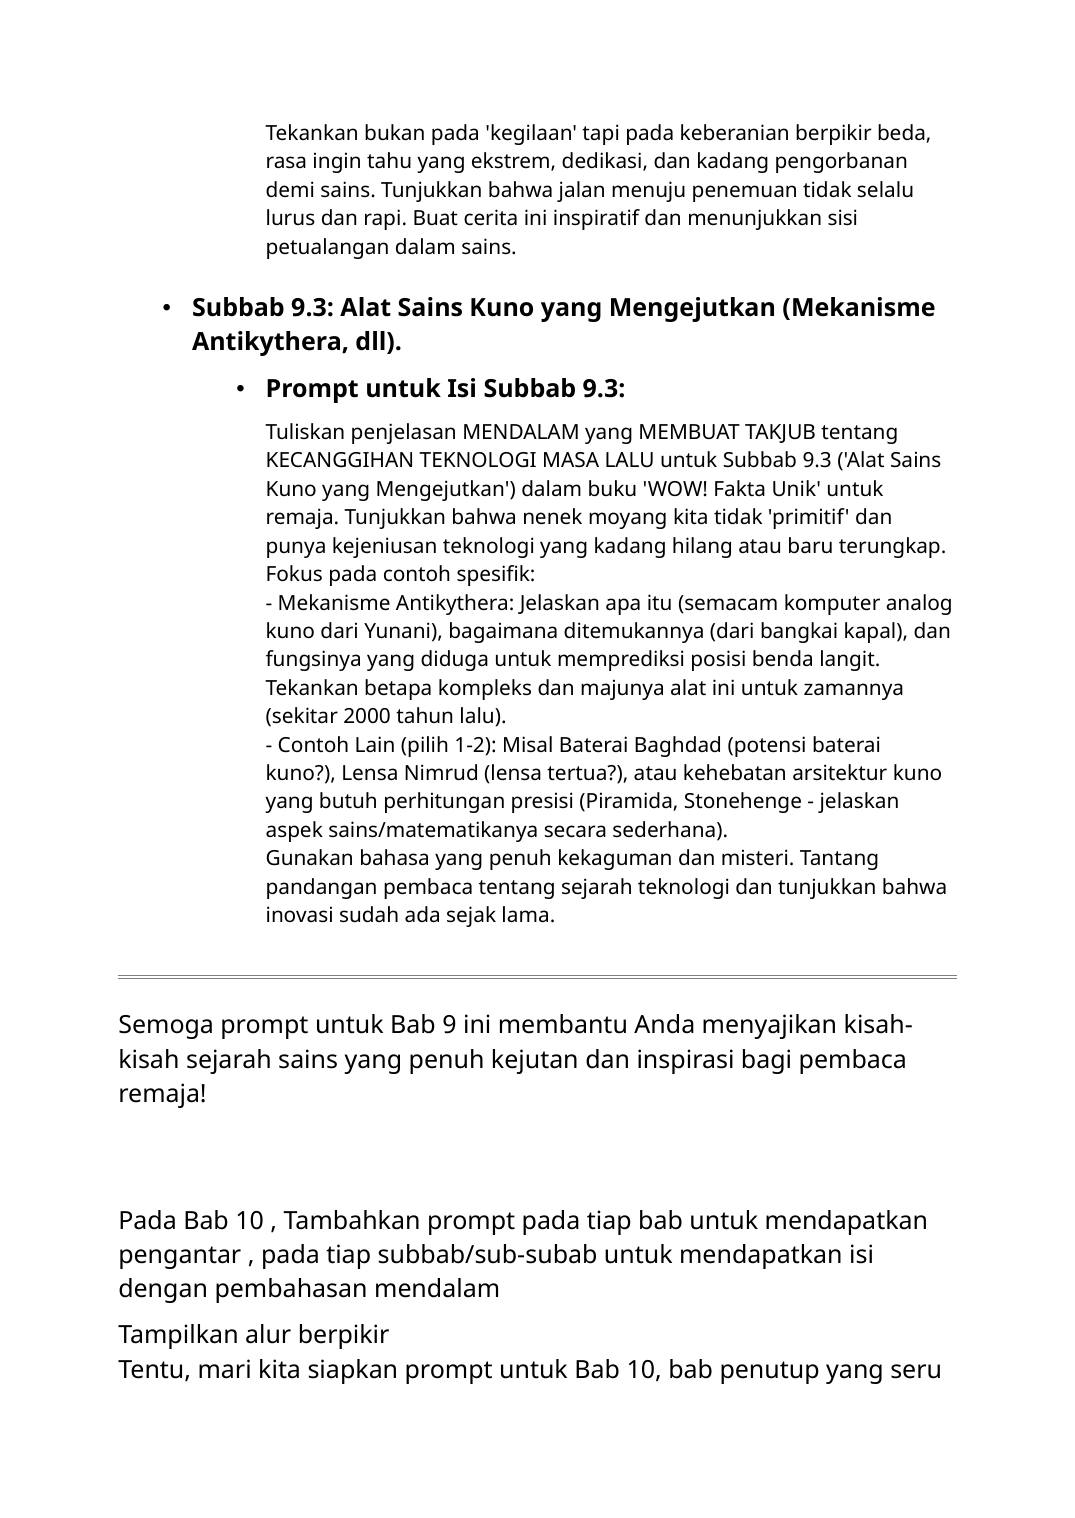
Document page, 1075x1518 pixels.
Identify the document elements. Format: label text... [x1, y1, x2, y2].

text Tampilkan alur berpikir [118, 1317, 957, 1351]
list Subbab 9.3: Alat Sains Kuno yang Mengejutkan (Mekanisme Antikythera, dll). [162, 290, 957, 358]
list Tuliskan penjelasan MENDALAM yang MEMBUAT TAKJUB tentang KECANGGIHAN TEKNOLOGI MASA LALU untuk Subbab 9.3 ('Alat Sains Kuno yang Mengejutkan') dalam buku 'WOW! Fakta Unik' untuk remaja. Tunjukkan bahwa nenek moyang kita tidak 'primitif' dan punya kejeniusan teknologi yang kadang hilang atau baru terungkap. Fokus pada contoh spesifik: [236, 417, 957, 588]
text Pada Bab 10 , Tambahkan prompt pada tiap bab untuk mendapatkan pengantar , pada tiap subbab/sub-subab untuk mendapatkan isi dengan pembahasan mendalam [118, 1202, 957, 1305]
list - Contoh Lain (pilih 1-2): Misal Baterai Baghdad (potensi baterai kuno?), Lensa Nimrud (lensa tertua?), atau kehebatan arsitektur kuno yang butuh perhitungan presisi (Piramida, Stonehenge - jelaskan aspek sains/matematikanya secara sederhana). [236, 730, 957, 843]
text Tentu, mari kita siapkan prompt untuk Bab 10, bab penutup yang seru [118, 1351, 957, 1385]
list Gunakan bahasa yang penuh kekaguman dan misteri. Tantang pandangan pembaca tentang sejarah teknologi dan tunjukkan bahwa inovasi sudah ada sejak lama. [236, 843, 957, 929]
list - Mekanisme Antikythera: Jelaskan apa itu (semacam komputer analog kuno dari Yunani), bagaimana ditemukannya (dari bangkai kapal), dan fungsinya yang diduga untuk memprediksi posisi benda langit. Tekankan betapa kompleks dan majunya alat ini untuk zamannya (sekitar 2000 tahun lalu). [236, 588, 957, 730]
list Tekankan bukan pada 'kegilaan' tapi pada keberanian berpikir beda, rasa ingin tahu yang ekstrem, dedikasi, dan kadang pengorbanan demi sains. Tunjukkan bahwa jalan menuju penemuan tidak selalu lurus dan rapi. Buat cerita ini inspiratif dan menunjukkan sisi petualangan dalam sains. [236, 118, 957, 260]
list Prompt untuk Isi Subbab 9.3: [236, 370, 957, 404]
text Semoga prompt untuk Bab 9 ini membantu Anda menyajikan kisah-kisah sejarah sains yang penuh kejutan dan inspirasi bagi pembaca remaja! [118, 1007, 957, 1109]
